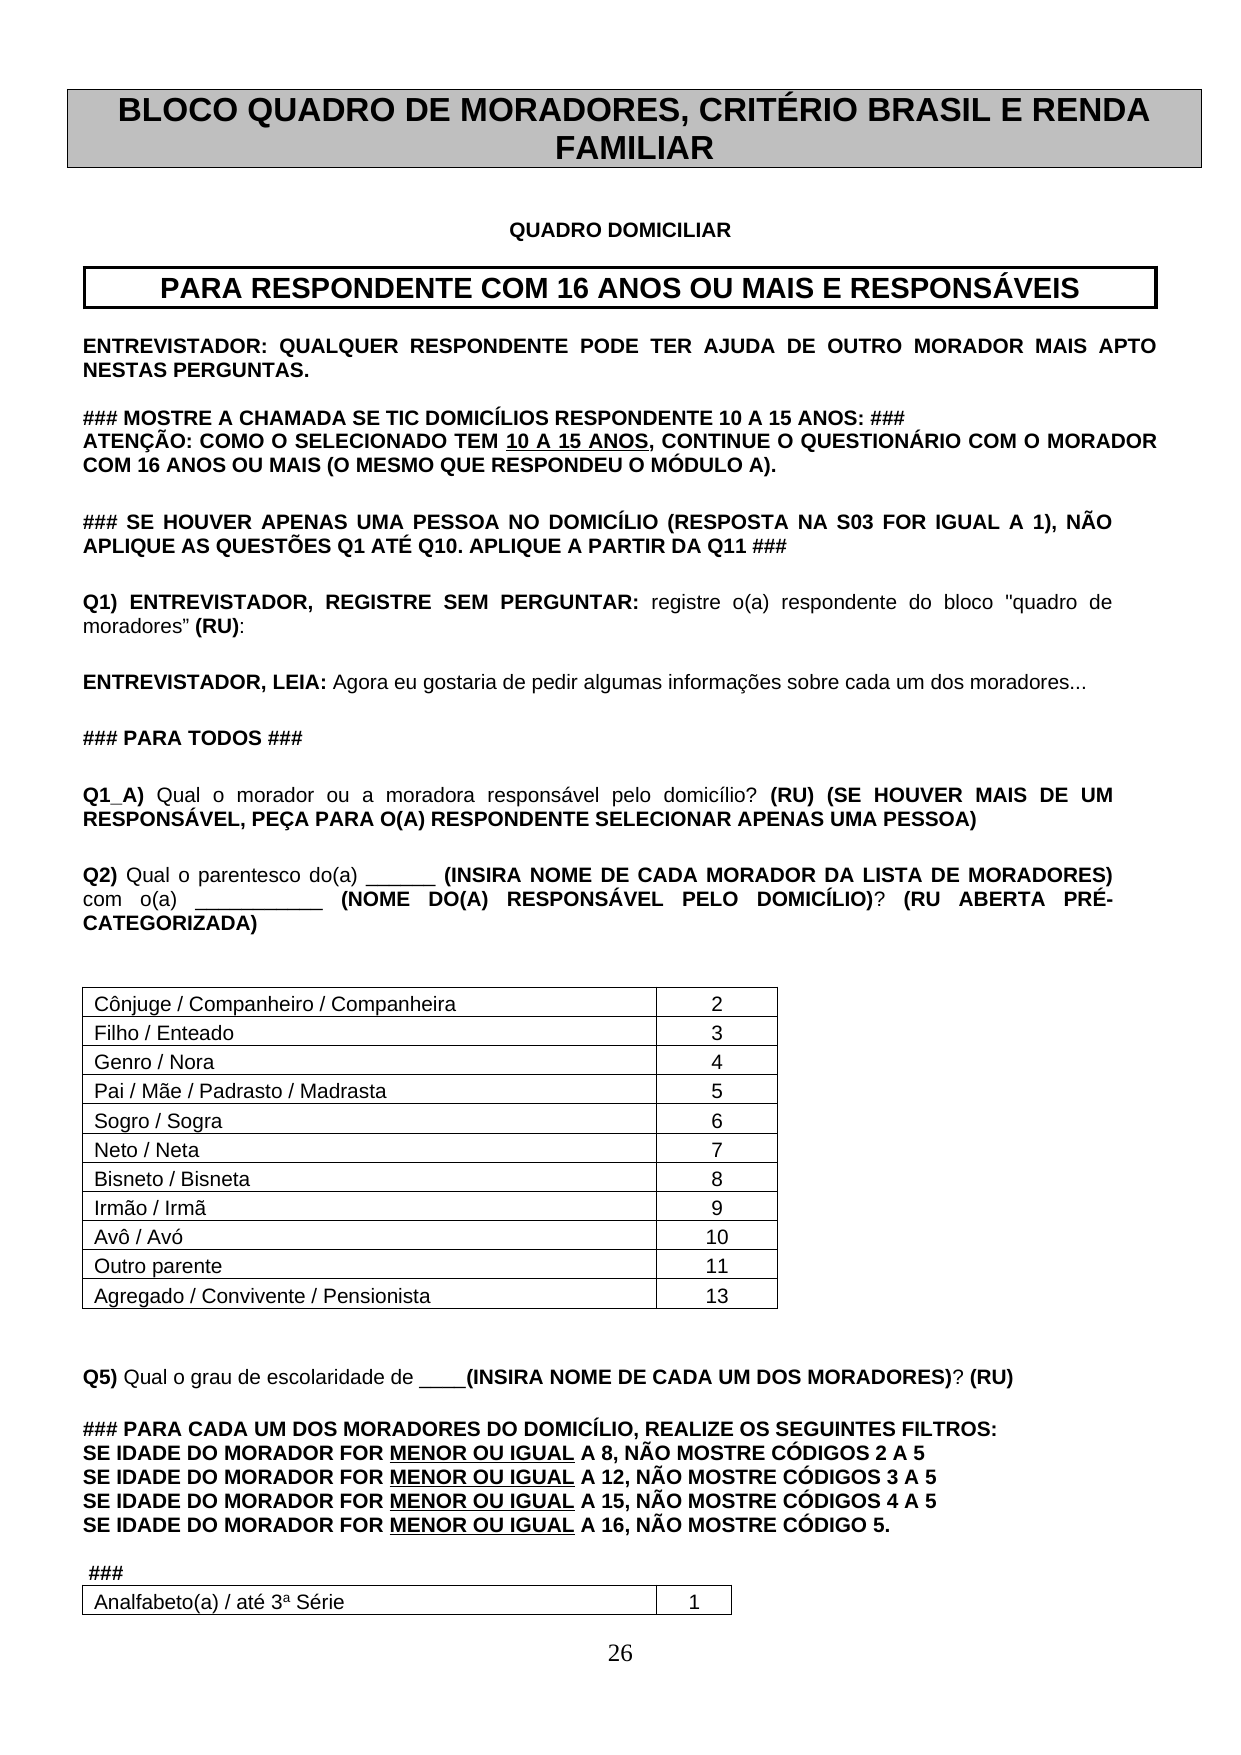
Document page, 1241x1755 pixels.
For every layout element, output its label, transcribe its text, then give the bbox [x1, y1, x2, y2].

table_header Analfabeto(a) / até 3a Série [83, 1586, 656, 1614]
table_cell Neto / Neta [83, 1134, 656, 1162]
text ### PARA TODOS ### [83, 726, 1113, 750]
text Q5) Qual o grau de escolaridade de ____(INSIRA NOME DE CADA UM DOS MORADORES)? (RU) [83, 1365, 1113, 1389]
text SE IDADE DO MORADOR FOR MENOR OU IGUAL A 16, NÃO MOSTRE CÓDIGO 5. [83, 1513, 1158, 1537]
table_cell Sogro / Sogra [83, 1104, 656, 1132]
table_cell 4 [657, 1046, 777, 1074]
table_cell Outro parente [83, 1250, 656, 1278]
table_cell Avô / Avó [83, 1221, 656, 1249]
table_cell Irmão / Irmã [83, 1192, 656, 1220]
subtitle PARA RESPONDENTE COM 16 ANOS OU MAIS E RESPONSÁVEIS [86, 269, 1154, 306]
text ### PARA CADA UM DOS MORADORES DO DOMICÍLIO, REALIZE OS SEGUINTES FILTROS: [83, 1417, 1158, 1441]
text ### SE HOUVER APENAS UMA PESSOA NO DOMICÍLIO (RESPOSTA NA S03 FOR IGUAL A 1), NÃO APLIQUE AS QUESTÕES Q1 ATÉ Q10. APLIQUE A PARTIR DA Q11 ### [83, 509, 1113, 557]
subtitle QUADRO DOMICILIAR [83, 218, 1158, 242]
table_cell 10 [657, 1221, 777, 1249]
table_cell Pai / Mãe / Padrasto / Madrasta [83, 1075, 656, 1103]
text Q1_A) Qual o morador ou a moradora responsável pelo domicílio? (RU) (SE HOUVER MAIS DE UM RESPONSÁVEL, PEÇA PARA O(A) RESPONDENTE SELECIONAR APENAS UMA PESSOA) [83, 782, 1113, 830]
text Q2) Qual o parentesco do(a) ______ (INSIRA NOME DE CADA MORADOR DA LISTA DE MORADORES) com o(a) ___________ (NOME DO(A) RESPONSÁVEL PELO DOMICÍLIO)? (RU ABERTA PRÉ-CATEGORIZADA) [83, 863, 1113, 934]
table_cell Agregado / Convivente / Pensionista [83, 1279, 656, 1307]
subtitle ENTREVISTADOR: QUALQUER RESPONDENTE PODE TER AJUDA DE OUTRO MORADOR MAIS APTO NESTAS PERGUNTAS. [83, 333, 1158, 381]
table_cell 5 [657, 1075, 777, 1103]
subtitle ### MOSTRE A CHAMADA SE TIC DOMICÍLIOS RESPONDENTE 10 A 15 ANOS: ### [83, 405, 1158, 429]
table_cell 8 [657, 1163, 777, 1191]
table_header 1 [657, 1586, 731, 1614]
table_cell 9 [657, 1192, 777, 1220]
table_cell 13 [657, 1279, 777, 1307]
text SE IDADE DO MORADOR FOR MENOR OU IGUAL A 12, NÃO MOSTRE CÓDIGOS 3 A 5 [83, 1465, 1158, 1489]
table_cell 3 [657, 1017, 777, 1045]
table_cell 6 [657, 1104, 777, 1132]
table_cell 7 [657, 1134, 777, 1162]
text Q1) ENTREVISTADOR, REGISTRE SEM PERGUNTAR: registre o(a) respondente do bloco "quadro de moradores” (RU): [83, 590, 1113, 638]
subtitle ATENÇÃO: COMO O SELECIONADO TEM 10 A 15 ANOS, CONTINUE O QUESTIONÁRIO COM O MORADOR COM 16 ANOS OU MAIS (O MESMO QUE RESPONDEU O MÓDULO A). [83, 429, 1158, 477]
text ### [83, 1561, 1158, 1584]
text SE IDADE DO MORADOR FOR MENOR OU IGUAL A 8, NÃO MOSTRE CÓDIGOS 2 A 5 [83, 1441, 1158, 1465]
table_header BLOCO QUADRO DE MORADORES, CRITÉRIO BRASIL E RENDA FAMILIAR [68, 90, 1201, 167]
table_header 2 [657, 988, 777, 1016]
table_cell Genro / Nora [83, 1046, 656, 1074]
table_header Cônjuge / Companheiro / Companheira [83, 988, 656, 1016]
table_cell Filho / Enteado [83, 1017, 656, 1045]
table_cell 11 [657, 1250, 777, 1278]
text SE IDADE DO MORADOR FOR MENOR OU IGUAL A 15, NÃO MOSTRE CÓDIGOS 4 A 5 [83, 1489, 1158, 1513]
table_cell Bisneto / Bisneta [83, 1163, 656, 1191]
text ENTREVISTADOR, LEIA: Agora eu gostaria de pedir algumas informações sobre cada um dos moradores... [83, 670, 1113, 694]
